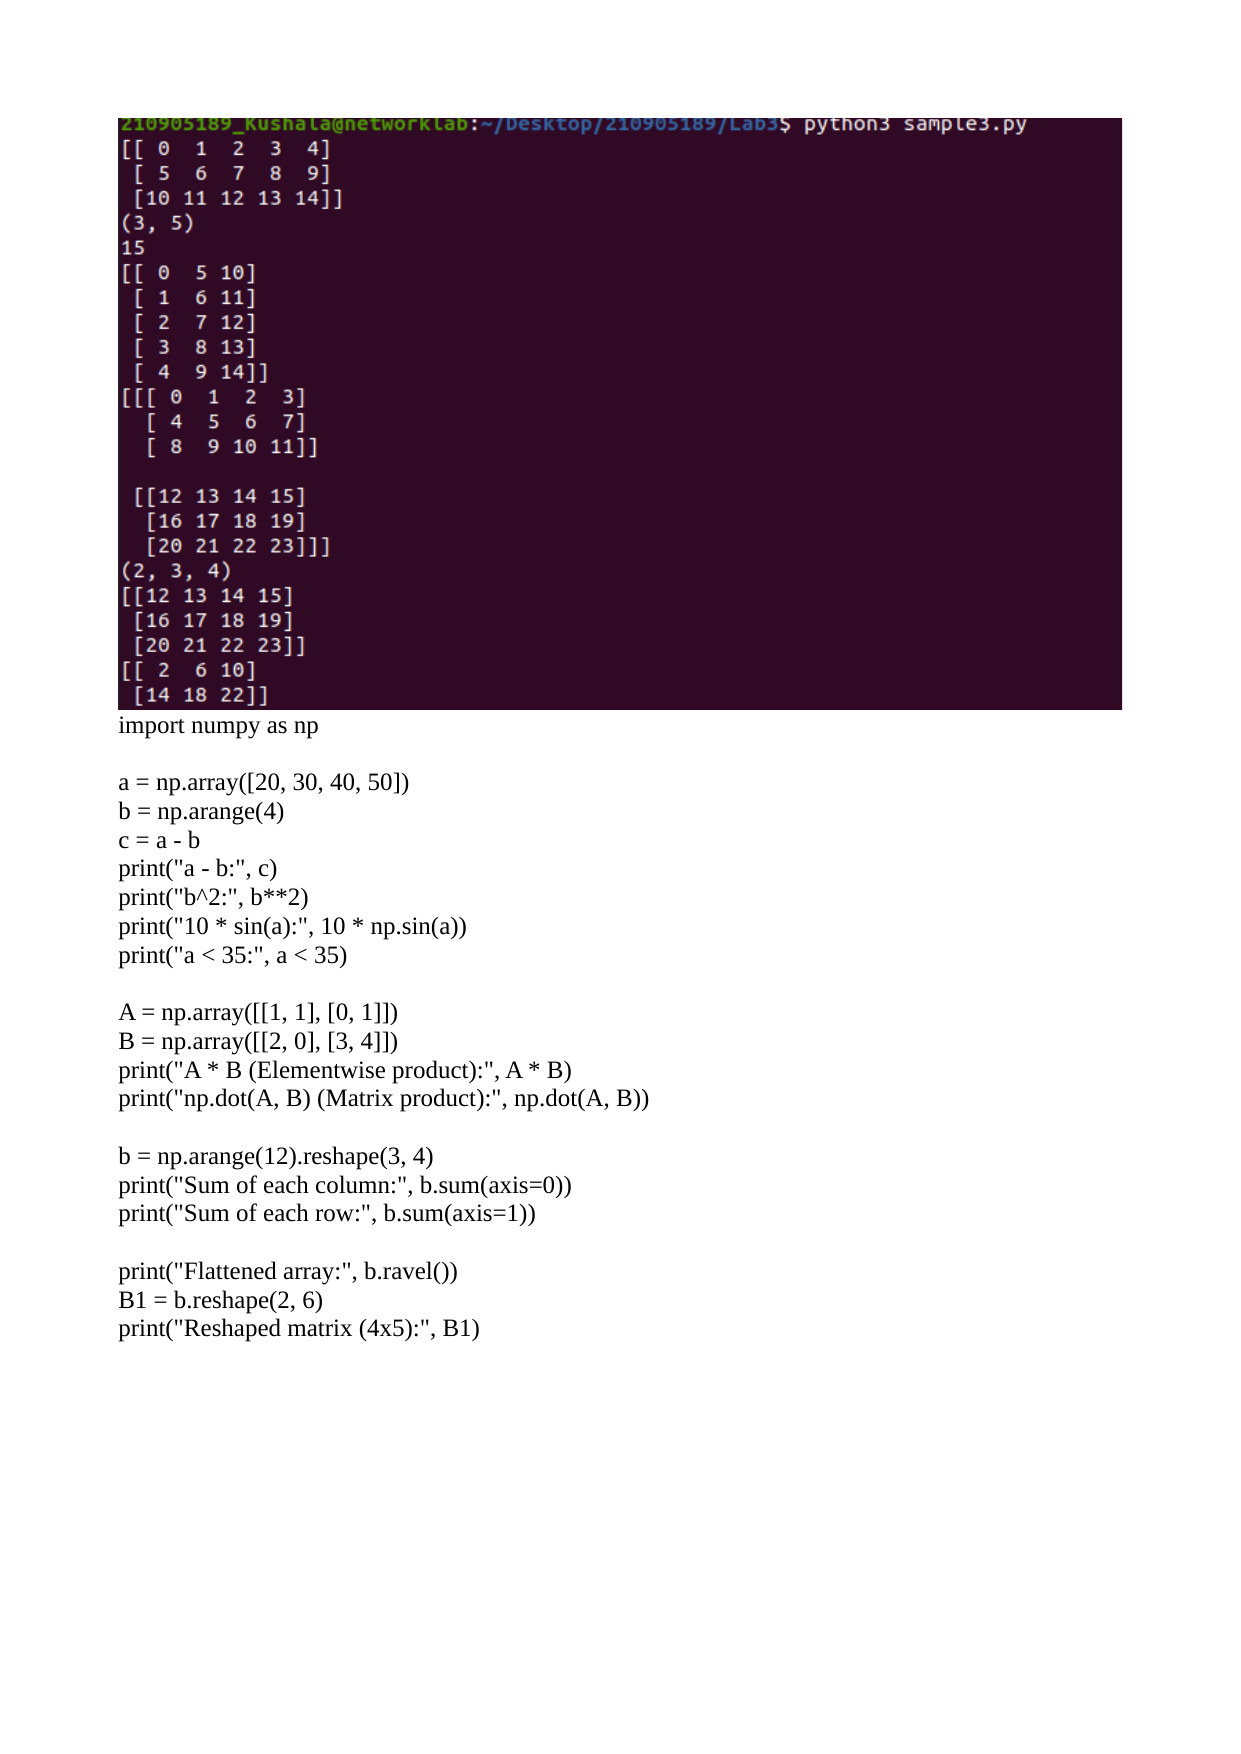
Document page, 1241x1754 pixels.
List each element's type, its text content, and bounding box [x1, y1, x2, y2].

text print("A * B (Elementwise product):", A * B) [118, 1055, 1122, 1083]
text print("a - b:", c) [118, 853, 1122, 882]
text print("b^2:", b**2) [118, 882, 1122, 911]
text print("Sum of each column:", b.sum(axis=0)) [118, 1170, 1122, 1198]
text b = np.arange(12).reshape(3, 4) [118, 1141, 1122, 1170]
text print("Flattened array:", b.ravel()) [118, 1256, 1122, 1285]
text a = np.array([20, 30, 40, 50]) [118, 767, 1122, 796]
text B1 = b.reshape(2, 6) [118, 1285, 1122, 1313]
picture [118, 118, 1123, 710]
text print("a < 35:", a < 35) [118, 940, 1122, 968]
text B = np.array([[2, 0], [3, 4]]) [118, 1026, 1122, 1055]
text print("10 * sin(a):", 10 * np.sin(a)) [118, 911, 1122, 940]
text import numpy as np [118, 710, 1122, 738]
text print("Sum of each row:", b.sum(axis=1)) [118, 1198, 1122, 1227]
text b = np.arange(4) [118, 796, 1122, 825]
text A = np.array([[1, 1], [0, 1]]) [118, 997, 1122, 1026]
text print("np.dot(A, B) (Matrix product):", np.dot(A, B)) [118, 1083, 1122, 1112]
text print("Reshaped matrix (4x5):", B1) [118, 1313, 1122, 1342]
text c = a - b [118, 825, 1122, 853]
